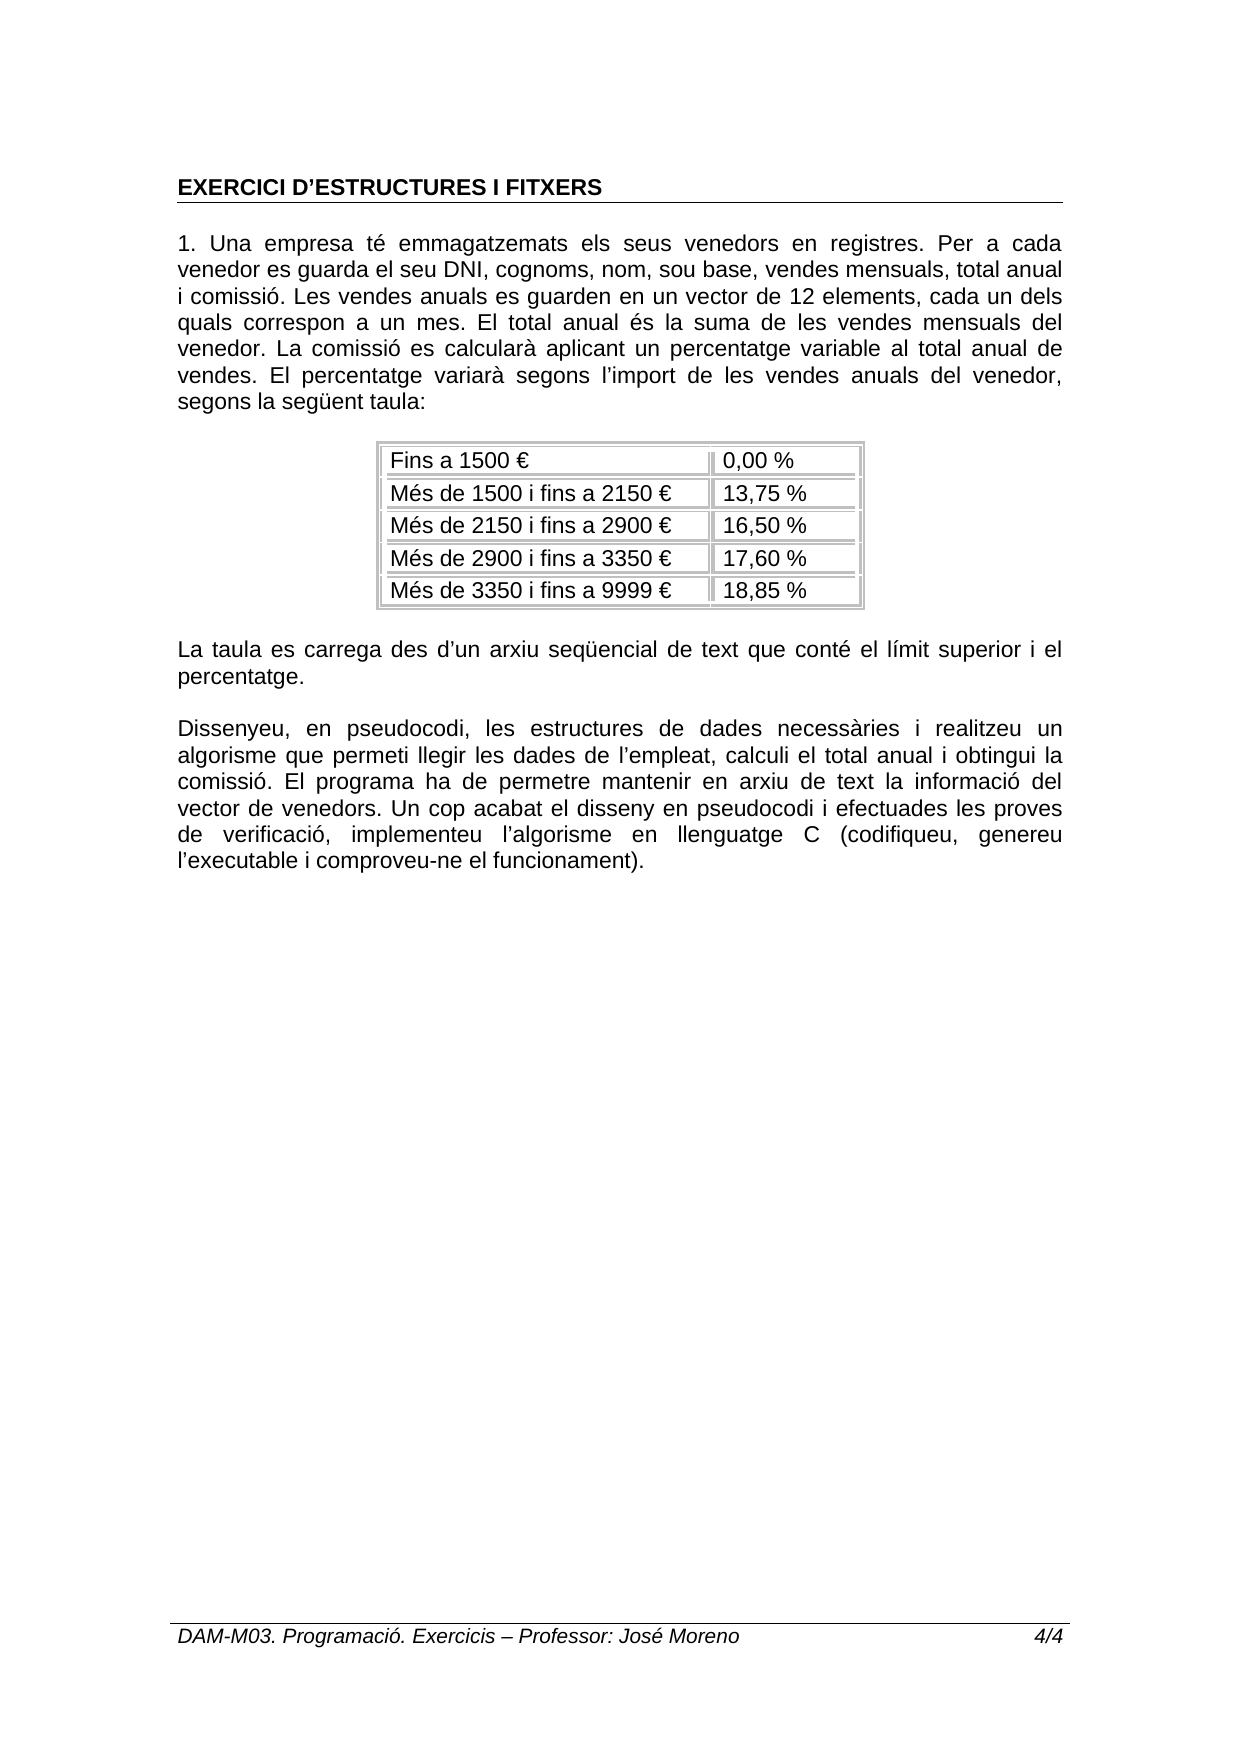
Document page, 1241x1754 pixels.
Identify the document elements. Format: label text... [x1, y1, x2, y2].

table_cell 16,50 % [711, 506, 862, 538]
text La taula es carrega des d’un arxiu seqüencial de text que conté el límit superior i el percentatge. [177, 636, 1063, 689]
table_header 0,00 % [711, 447, 859, 473]
text Dissenyeu, en pseudocodi, les estructures de dades necessàries i realitzeu un algorisme que permeti llegir les dades de l’empleat, calculi el total anual i obtingui la comissió. El programa ha de permetre mantenir en arxiu de text la informació del vector de venedors. Un cop acabat el disseny en pseudocodi i efectuades les proves de verificació, implementeu l’algorisme en llenguatge C (codifiqueu, genereu l’executable i comproveu-ne el funcionament). [177, 715, 1063, 873]
table_cell Més de 1500 i fins a 2150 € [379, 473, 711, 506]
text 1. Una empresa té emmagatzemats els seus venedors en registres. Per a cada venedor es guarda el seu DNI, cognoms, nom, sou base, vendes mensuals, total anual i comissió. Les vendes anuals es guarden en un vector de 12 elements, cada un dels quals correspon a un mes. El total anual és la suma de les vendes mensuals del venedor. La comissió es calcularà aplicant un percentatge variable al total anual de vendes. El percentatge variarà segons l’import de les vendes anuals del venedor, segons la següent taula: [177, 230, 1063, 414]
table_cell Més de 2150 i fins a 2900 € [379, 506, 711, 538]
table_cell 17,60 % [711, 539, 862, 571]
table_header Fins a 1500 € [379, 444, 711, 473]
subtitle EXERCICI D’ESTRUCTURES I FITXERS [177, 174, 1063, 202]
table_cell Més de 2900 i fins a 3350 € [379, 539, 711, 571]
table_cell Més de 3350 i fins a 9999 € [379, 571, 711, 604]
table_cell 13,75 % [711, 473, 862, 506]
table_cell 18,85 % [711, 571, 862, 604]
